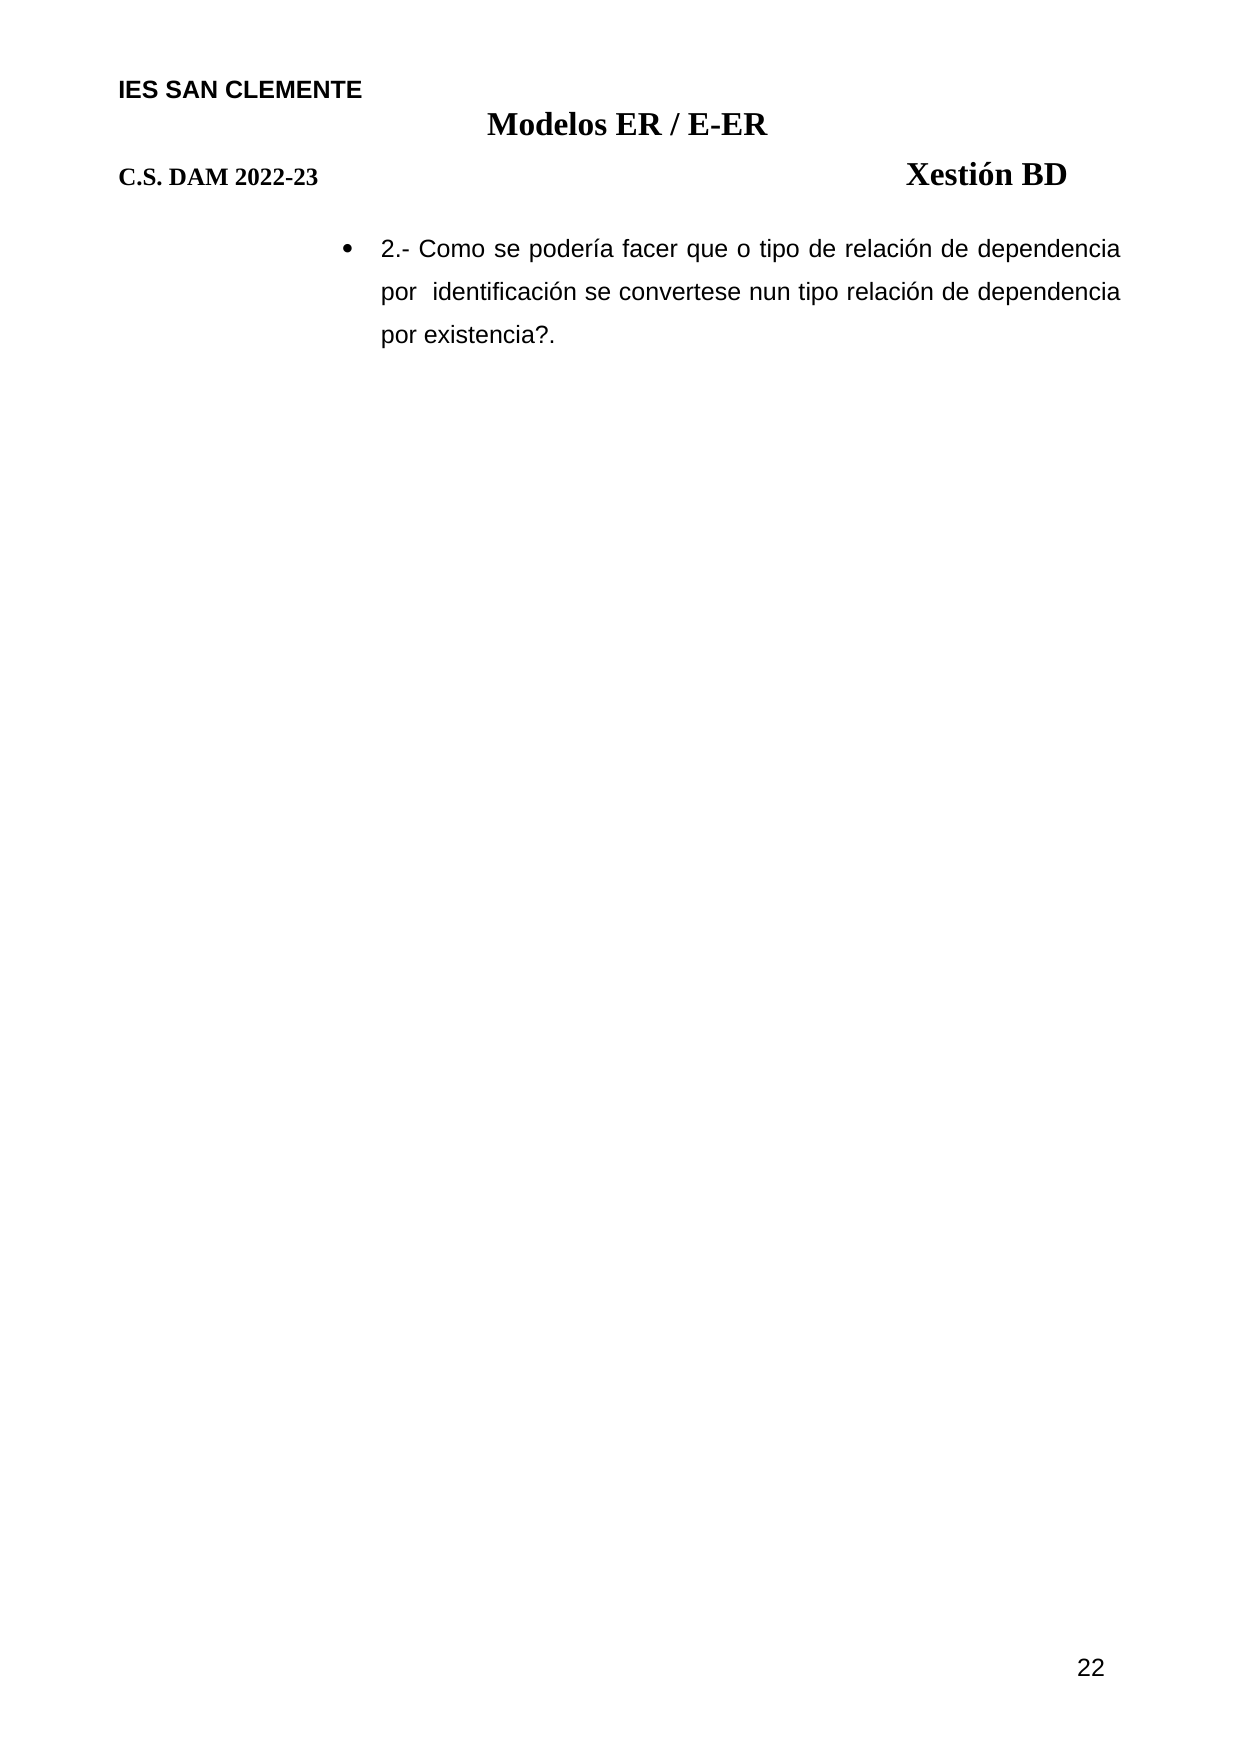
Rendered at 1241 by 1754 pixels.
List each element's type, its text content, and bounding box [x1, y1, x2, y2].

list 2.- Como se podería facer que o tipo de relación de dependencia por identificación se convertese nun tipo relación de dependencia por existencia?. [343, 234, 1122, 349]
